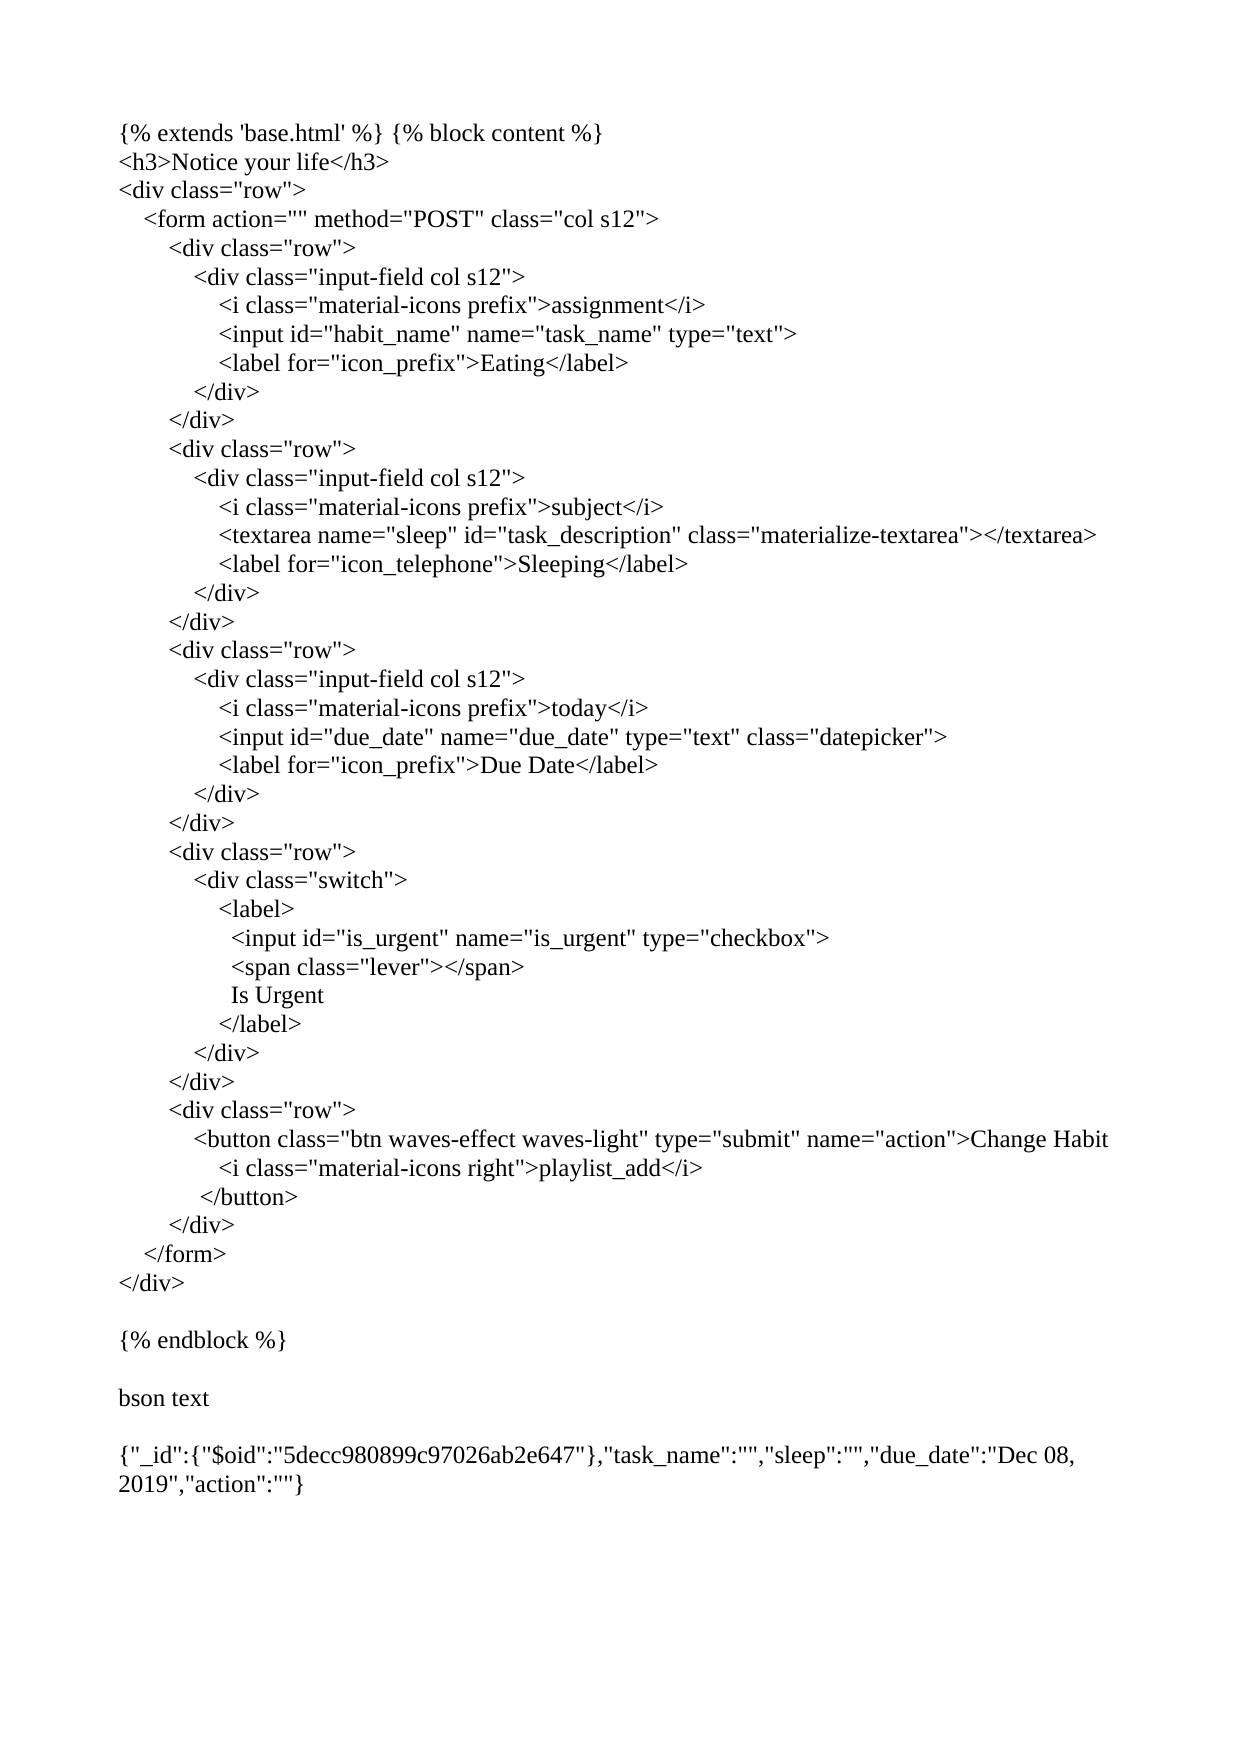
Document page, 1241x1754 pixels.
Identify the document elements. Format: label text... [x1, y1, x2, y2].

text <div class="switch"> [118, 866, 1122, 894]
text <i class="material-icons right">playlist_add</i> [118, 1153, 1122, 1182]
text <i class="material-icons prefix">subject</i> [118, 492, 1122, 521]
text </div> [118, 1038, 1122, 1067]
text <div class="row"> [118, 434, 1122, 463]
text </div> [118, 406, 1122, 434]
text <div class="row"> [118, 233, 1122, 262]
text <div class="row"> [118, 837, 1122, 866]
text <button class="btn waves-effect waves-light" type="submit" name="action">Change Habit [118, 1124, 1122, 1153]
text <div class="row"> [118, 1096, 1122, 1124]
text <label> [118, 894, 1122, 923]
text <h3>Notice your life</h3> [118, 147, 1122, 176]
text {% extends 'base.html' %} {% block content %} [118, 118, 1122, 147]
text {% endblock %} [118, 1326, 1122, 1354]
text Is Urgent [118, 981, 1122, 1009]
text </form> [118, 1239, 1122, 1268]
text {"_id":{"$oid":"5decc980899c97026ab2e647"},"task_name":"","sleep":"","due_date":"Dec 08, 2019","action":""} [118, 1441, 1122, 1498]
text </div> [118, 377, 1122, 406]
text </div> [118, 1067, 1122, 1096]
text </div> [118, 1268, 1122, 1297]
text </button> [118, 1182, 1122, 1211]
text <div class="input-field col s12"> [118, 664, 1122, 693]
text <input id="due_date" name="due_date" type="text" class="datepicker"> [118, 722, 1122, 751]
text </div> [118, 607, 1122, 636]
text </div> [118, 578, 1122, 607]
text <i class="material-icons prefix">assignment</i> [118, 291, 1122, 319]
text <div class="row"> [118, 176, 1122, 204]
text </div> [118, 779, 1122, 808]
text <label for="icon_telephone">Sleeping</label> [118, 549, 1122, 578]
text <div class="input-field col s12"> [118, 262, 1122, 291]
text bson text [118, 1383, 1122, 1412]
text <i class="material-icons prefix">today</i> [118, 693, 1122, 722]
text </label> [118, 1009, 1122, 1038]
text <span class="lever"></span> [118, 952, 1122, 981]
text </div> [118, 808, 1122, 837]
text <input id="is_urgent" name="is_urgent" type="checkbox"> [118, 923, 1122, 952]
text <input id="habit_name" name="task_name" type="text"> [118, 319, 1122, 348]
text <div class="row"> [118, 636, 1122, 664]
text <form action="" method="POST" class="col s12"> [118, 204, 1122, 233]
text <div class="input-field col s12"> [118, 463, 1122, 492]
text <textarea name="sleep" id="task_description" class="materialize-textarea"></textarea> [118, 521, 1122, 549]
text <label for="icon_prefix">Due Date</label> [118, 751, 1122, 779]
text <label for="icon_prefix">Eating</label> [118, 348, 1122, 377]
text </div> [118, 1211, 1122, 1239]
